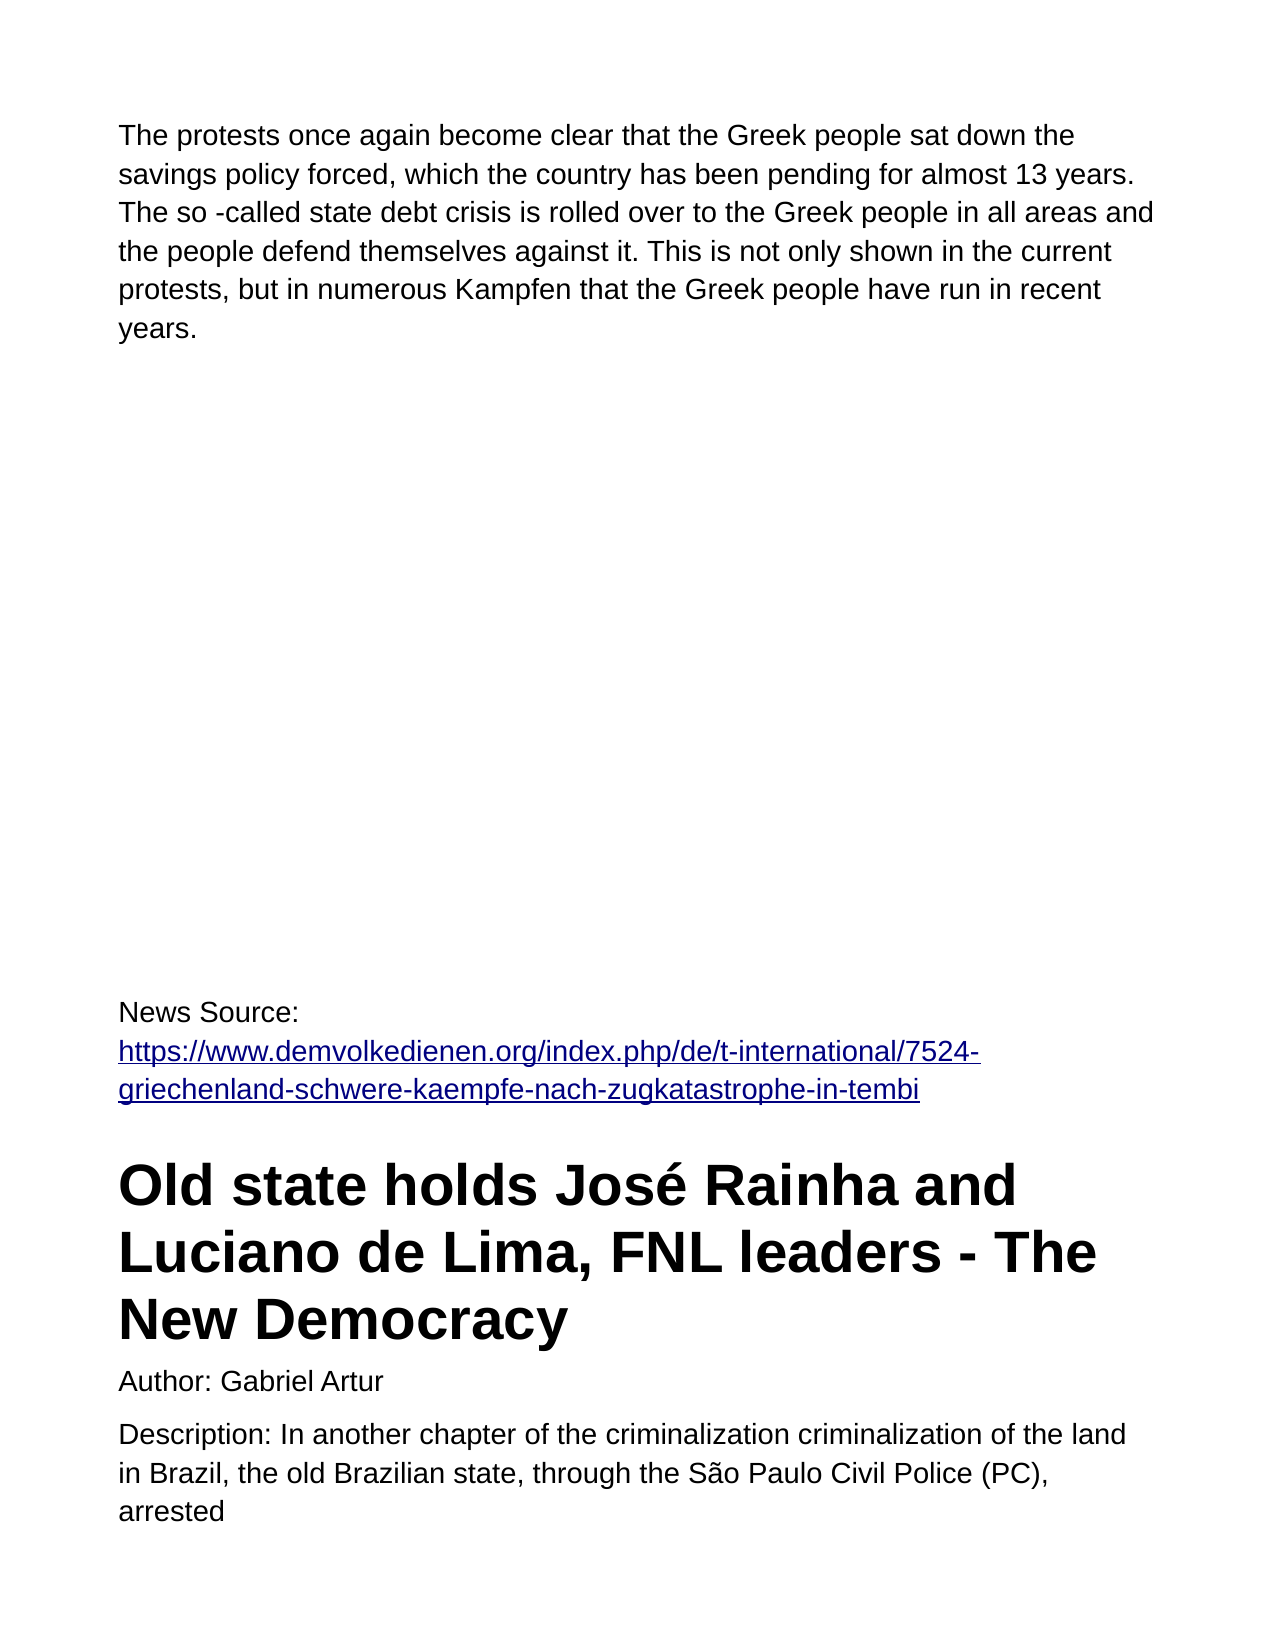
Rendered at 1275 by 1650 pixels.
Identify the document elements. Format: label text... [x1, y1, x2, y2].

text The protests once again become clear that the Greek people sat down the savings policy forced, which the country has been pending for almost 13 years. The so -called state debt crisis is rolled over to the Greek people in all areas and the people defend themselves against it. This is not only shown in the current protests, but in numerous Kampfen that the Greek people have run in recent years. [118, 118, 1157, 344]
subtitle Old state holds José Rainha and Luciano de Lima, FNL leaders - The New Democracy [118, 1150, 1157, 1352]
text Description: In another chapter of the criminalization criminalization of the land in Brazil, the old Brazilian state, through the São Paulo Civil Police (PC), arrested [118, 1417, 1157, 1528]
text News Source: https://www.demvolkedienen.org/index.php/de/t-international/7524-griechenland-schwere-kaempfe-nach-zugkatastrophe-in-tembi [118, 995, 1157, 1106]
text Author: Gabriel Artur [118, 1364, 1157, 1398]
